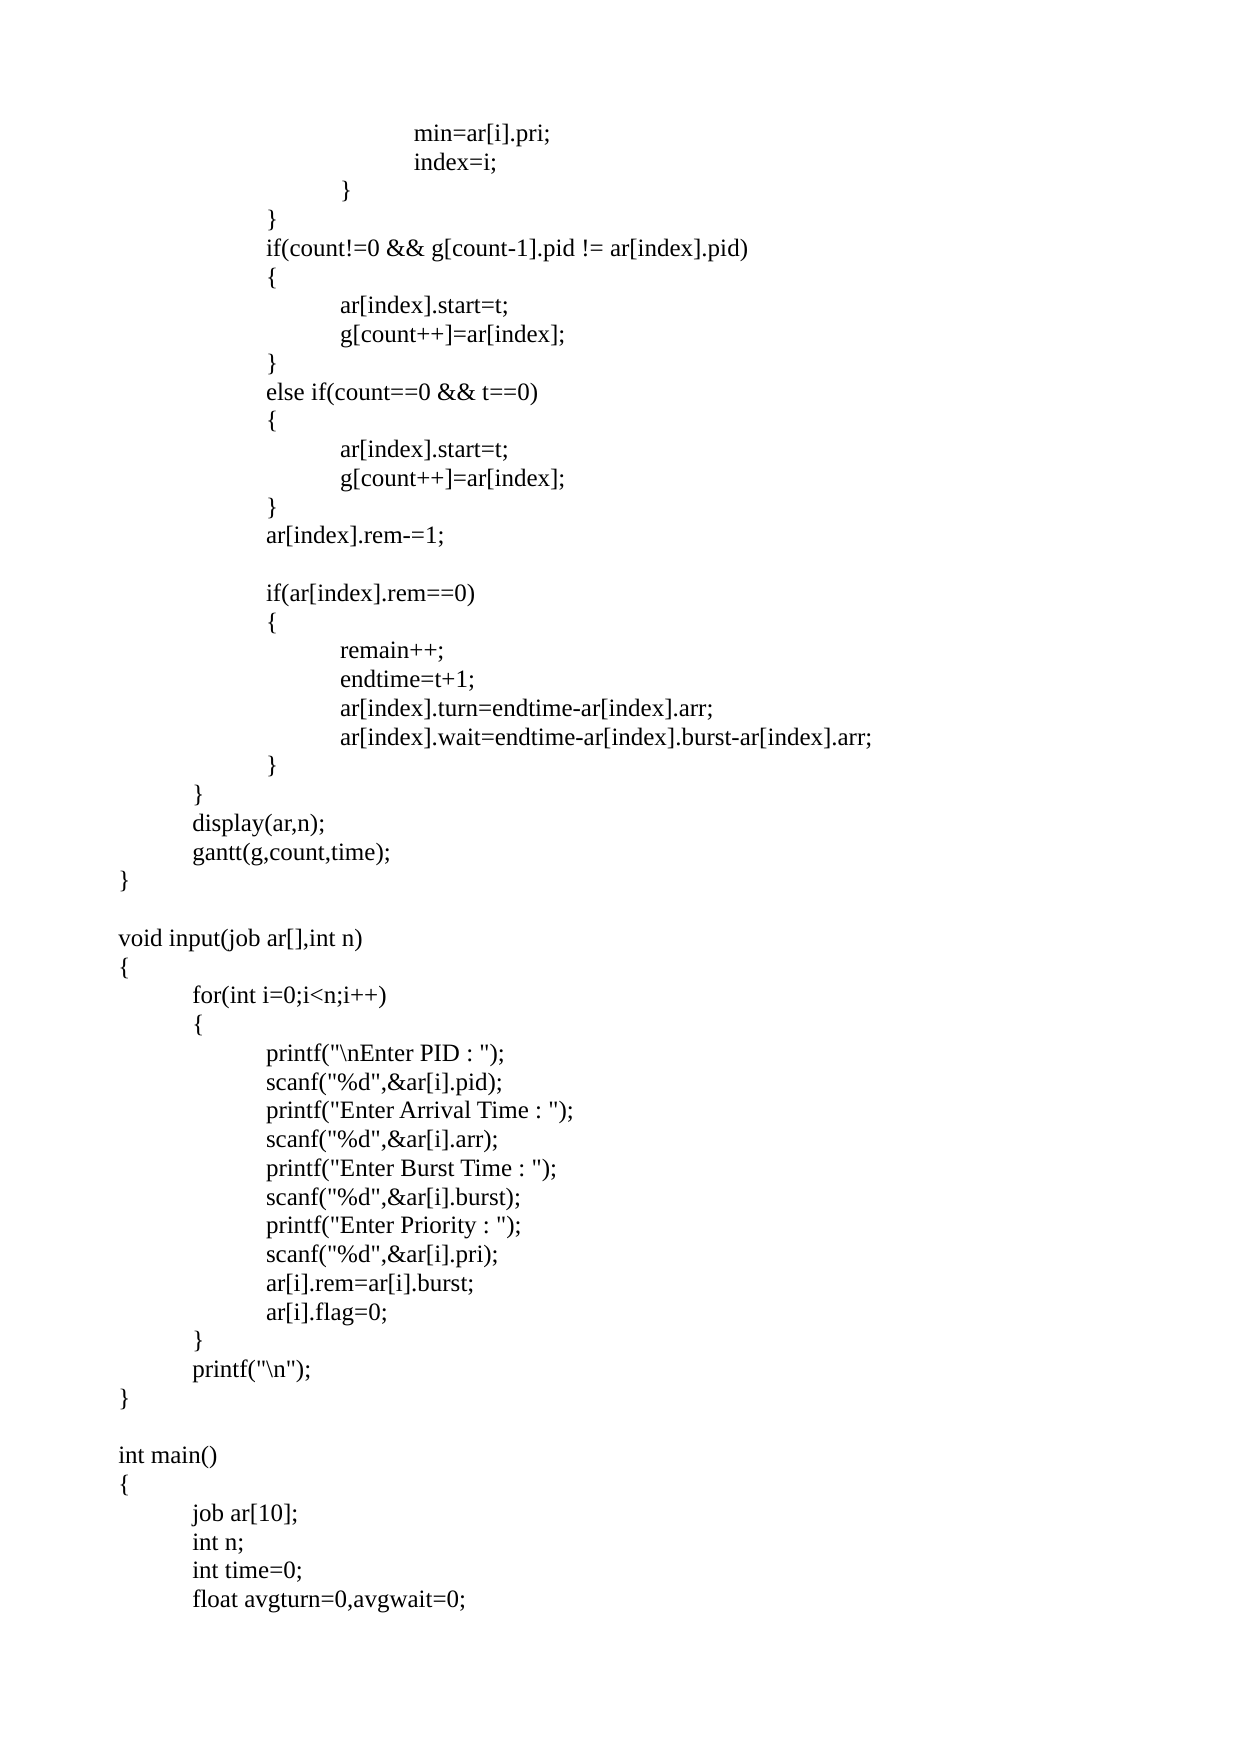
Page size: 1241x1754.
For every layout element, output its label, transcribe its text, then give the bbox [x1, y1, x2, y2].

text ar[i].flag=0; [118, 1297, 1122, 1326]
text printf("\nEnter PID : "); [118, 1038, 1122, 1067]
text } [118, 492, 1122, 521]
text } [118, 176, 1122, 204]
text { [118, 262, 1122, 291]
text void input(job ar[],int n) [118, 923, 1122, 952]
text remain++; [118, 636, 1122, 664]
text } [118, 779, 1122, 808]
text printf("\n"); [118, 1354, 1122, 1383]
text ar[index].start=t; [118, 291, 1122, 319]
text } [118, 204, 1122, 233]
text printf("Enter Burst Time : "); [118, 1153, 1122, 1182]
text endtime=t+1; [118, 664, 1122, 693]
text index=i; [118, 147, 1122, 176]
text min=ar[i].pri; [118, 118, 1122, 147]
text scanf("%d",&ar[i].arr); [118, 1124, 1122, 1153]
text g[count++]=ar[index]; [118, 319, 1122, 348]
text } [118, 751, 1122, 779]
text printf("Enter Priority : "); [118, 1211, 1122, 1239]
text int n; [118, 1527, 1122, 1556]
text { [118, 952, 1122, 981]
text if(ar[index].rem==0) [118, 578, 1122, 607]
text else if(count==0 && t==0) [118, 377, 1122, 406]
text gantt(g,count,time); [118, 837, 1122, 866]
text ar[index].turn=endtime-ar[index].arr; [118, 693, 1122, 722]
text { [118, 607, 1122, 636]
text { [118, 1009, 1122, 1038]
text scanf("%d",&ar[i].pri); [118, 1239, 1122, 1268]
text ar[i].rem=ar[i].burst; [118, 1268, 1122, 1297]
text { [118, 406, 1122, 434]
text } [118, 1326, 1122, 1354]
text } [118, 1383, 1122, 1412]
text ar[index].start=t; [118, 434, 1122, 463]
text if(count!=0 && g[count-1].pid != ar[index].pid) [118, 233, 1122, 262]
text scanf("%d",&ar[i].pid); [118, 1067, 1122, 1096]
text job ar[10]; [118, 1498, 1122, 1527]
text float avgturn=0,avgwait=0; [118, 1584, 1122, 1613]
text for(int i=0;i<n;i++) [118, 981, 1122, 1009]
text g[count++]=ar[index]; [118, 463, 1122, 492]
text int main() [118, 1441, 1122, 1469]
text { [118, 1469, 1122, 1498]
text display(ar,n); [118, 808, 1122, 837]
text ar[index].wait=endtime-ar[index].burst-ar[index].arr; [118, 722, 1122, 751]
text scanf("%d",&ar[i].burst); [118, 1182, 1122, 1211]
text } [118, 348, 1122, 377]
text ar[index].rem-=1; [118, 521, 1122, 549]
text int time=0; [118, 1556, 1122, 1584]
text } [118, 866, 1122, 894]
text printf("Enter Arrival Time : "); [118, 1096, 1122, 1124]
